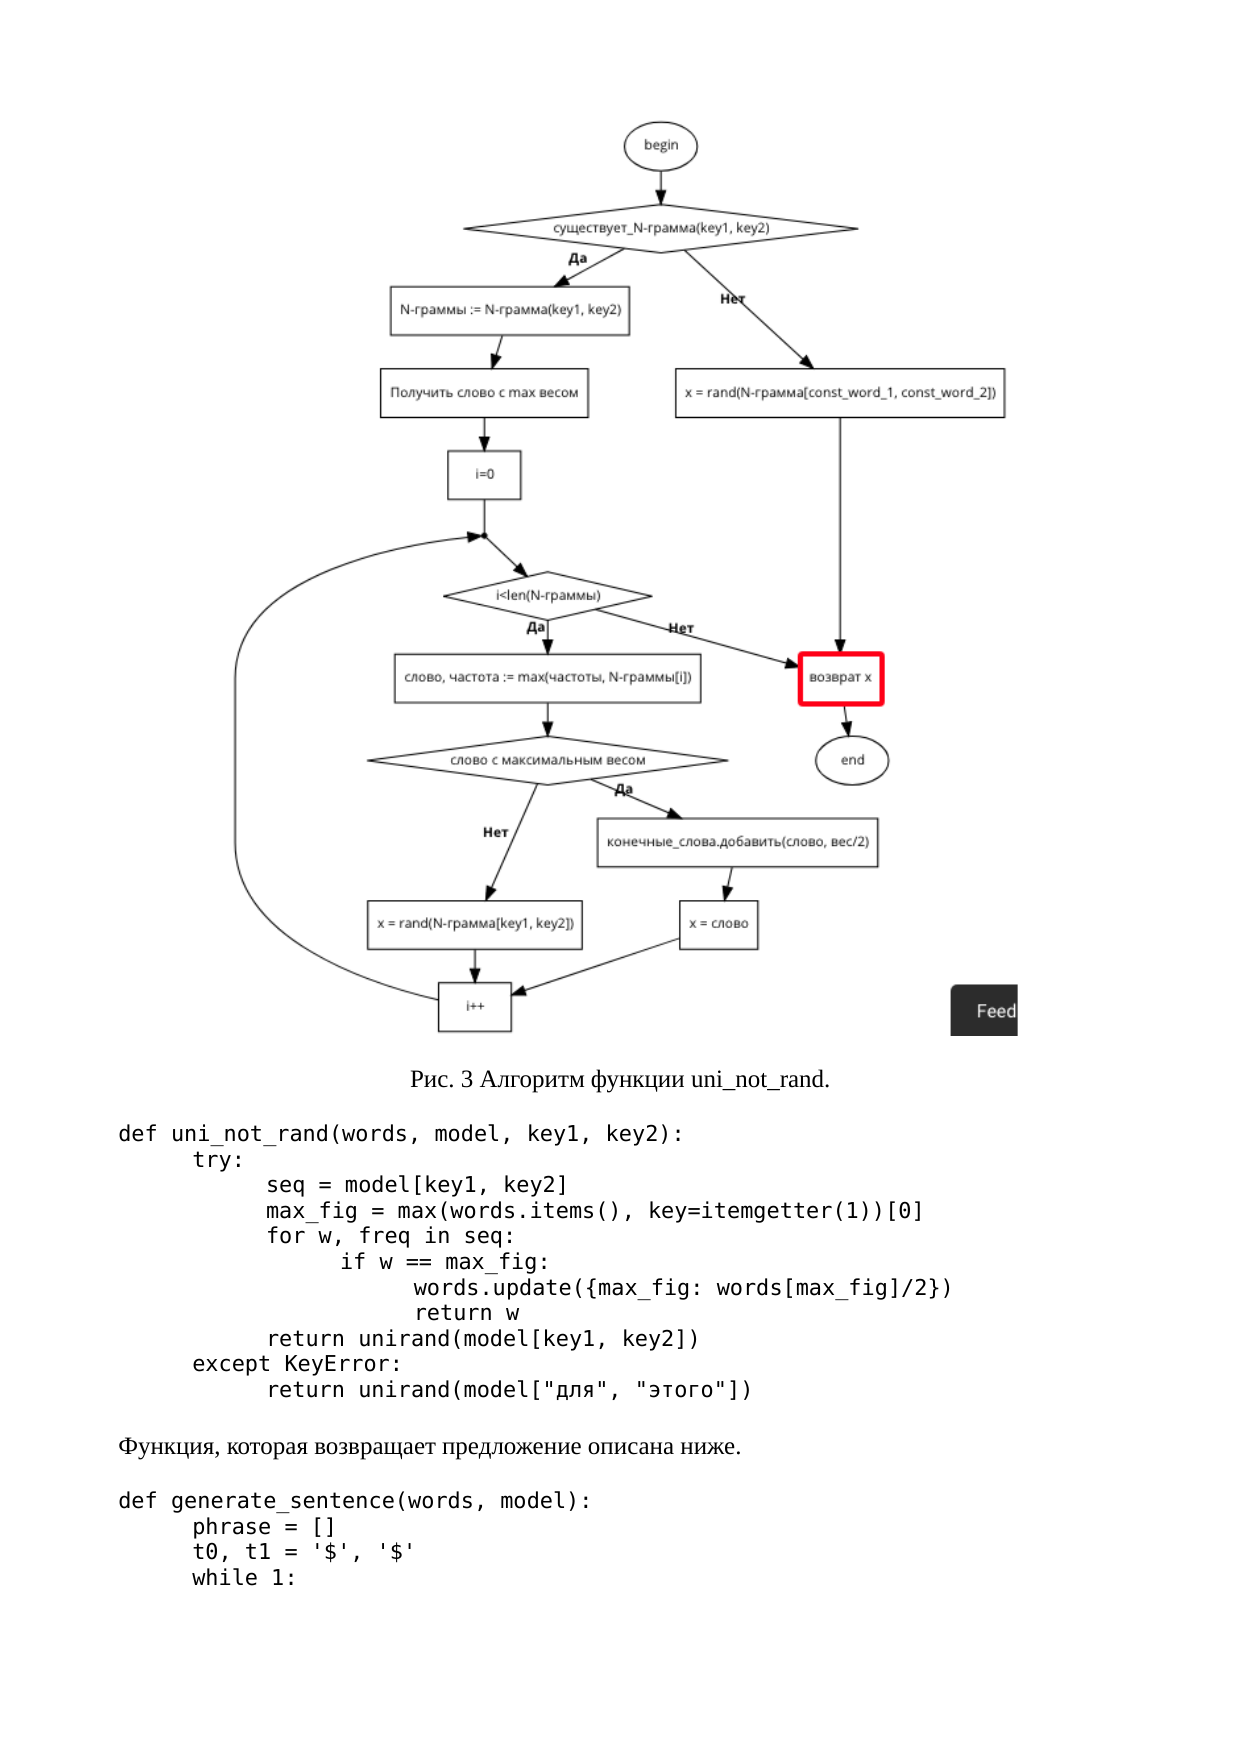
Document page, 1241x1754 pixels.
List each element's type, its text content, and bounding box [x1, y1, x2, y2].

text for w, freq in seq: [118, 1223, 1122, 1249]
text return unirand(model[key1, key2]) [118, 1326, 1122, 1351]
text return unirand(model["для", "этого"]) [118, 1377, 1122, 1402]
text words.update({max_fig: words[max_fig]/2}) [118, 1274, 1122, 1300]
text Функция, которая возвращает предложение описана ниже. [118, 1431, 1122, 1460]
text def generate_sentence(words, model): [118, 1488, 1122, 1514]
picture [222, 118, 1018, 1036]
text try: [118, 1147, 1122, 1172]
text t0, t1 = '$', '$' [118, 1539, 1122, 1565]
text if w == max_fig: [118, 1249, 1122, 1274]
text max_fig = max(words.items(), key=itemgetter(1))[0] [118, 1198, 1122, 1223]
text seq = model[key1, key2] [118, 1172, 1122, 1198]
text def uni_not_rand(words, model, key1, key2): [118, 1121, 1122, 1147]
text return w [118, 1300, 1122, 1326]
text while 1: [118, 1565, 1122, 1591]
text except KeyError: [118, 1351, 1122, 1377]
text phrase = [] [118, 1514, 1122, 1539]
text Рис. 3 Алгоритм функции uni_not_rand. [118, 1064, 1122, 1093]
